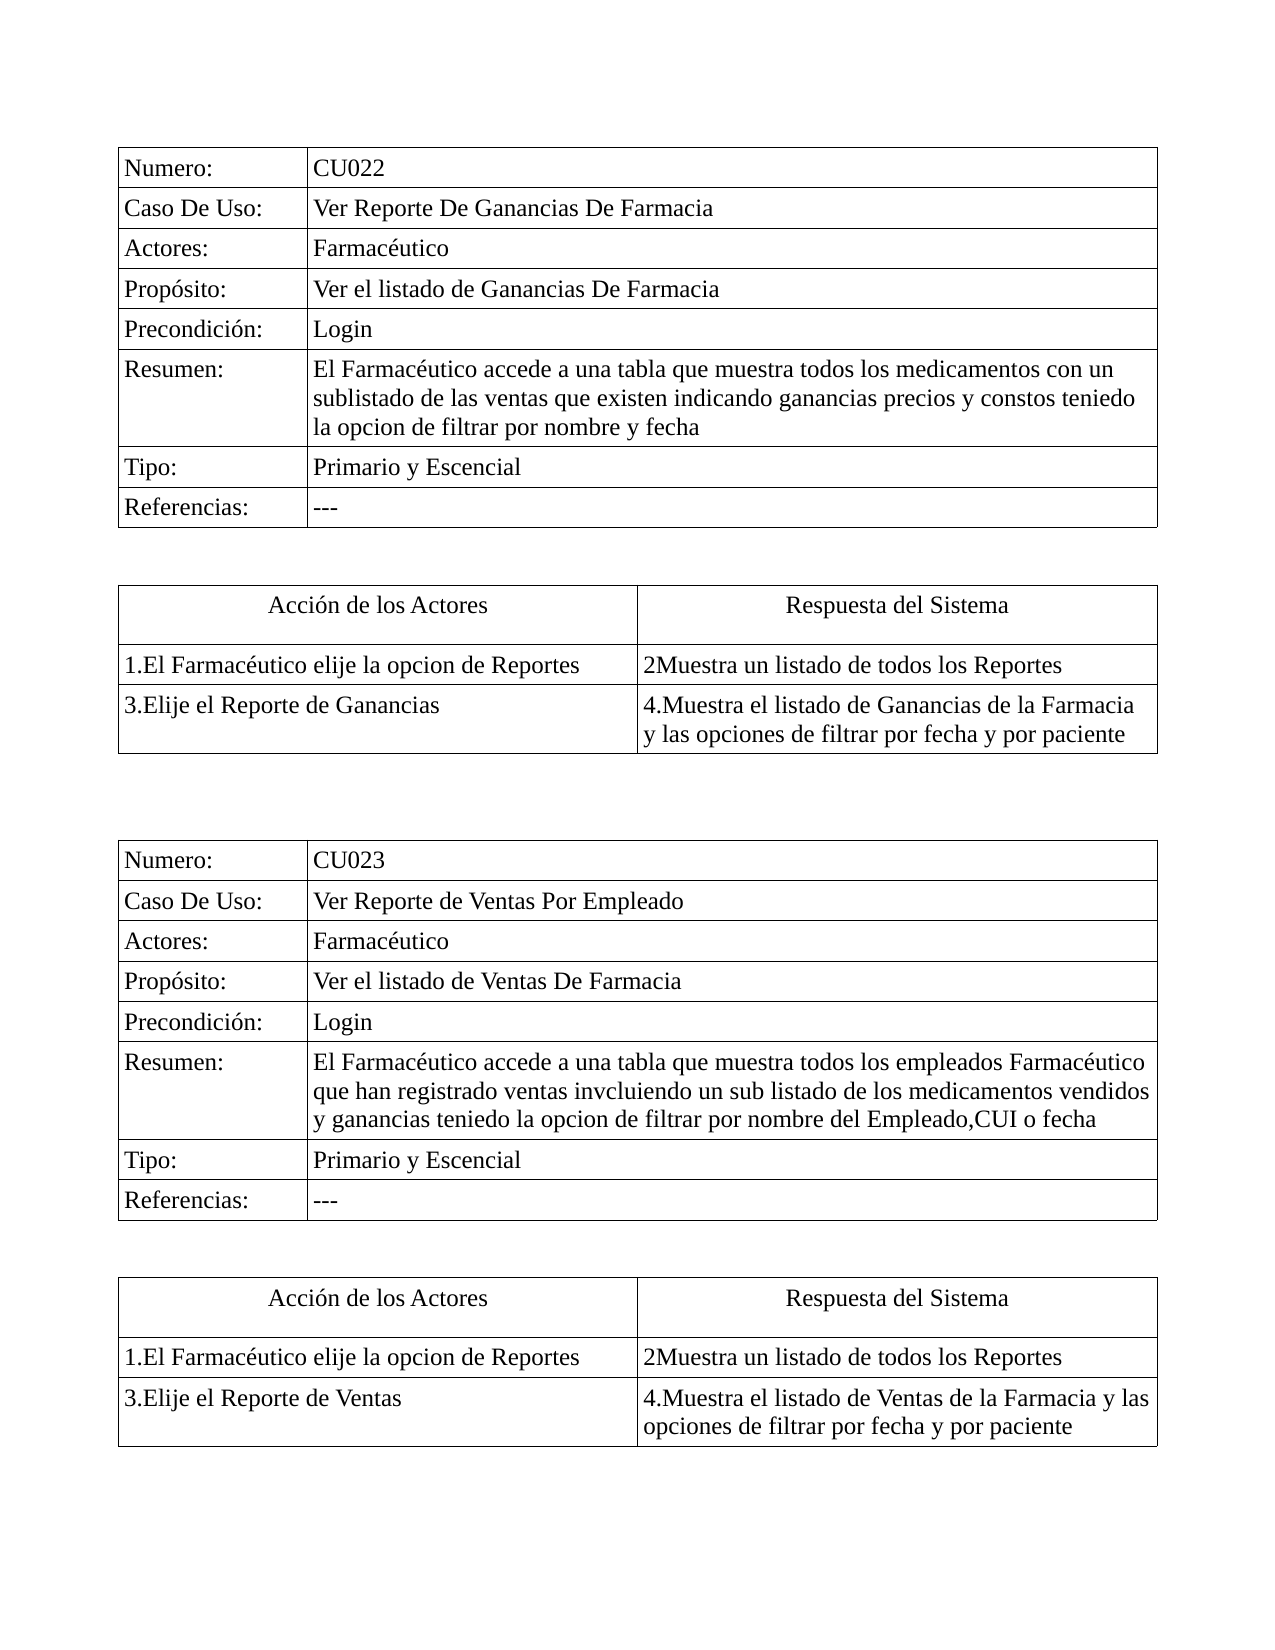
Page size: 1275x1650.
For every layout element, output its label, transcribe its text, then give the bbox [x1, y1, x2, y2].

table_cell Caso De Uso: [119, 881, 307, 920]
table_header Acción de los Actores [119, 586, 637, 644]
table_cell --- [308, 1180, 1157, 1219]
table_cell Primario y Escencial [308, 447, 1157, 487]
table_header Respuesta del Sistema [638, 586, 1157, 644]
table_cell El Farmacéutico accede a una tabla que muestra todos los empleados Farmacéutico que han registrado ventas invcluiendo un sub listado de los medicamentos vendidos y ganancias teniedo la opcion de filtrar por nombre del Empleado,CUI o fecha [308, 1042, 1157, 1139]
table_cell Resumen: [119, 1042, 307, 1139]
table_cell Referencias: [119, 488, 307, 527]
table_cell Precondición: [119, 309, 307, 348]
table_cell 1.El Farmacéutico elije la opcion de Reportes [119, 645, 637, 684]
table_cell Caso De Uso: [119, 188, 307, 227]
table_cell Ver Reporte de Ventas Por Empleado [308, 881, 1157, 920]
table_cell Login [308, 1002, 1157, 1041]
table_cell 2Muestra un listado de todos los Reportes [638, 1338, 1157, 1377]
table_cell 3.Elije el Reporte de Ventas [119, 1378, 637, 1446]
table_cell 3.Elije el Reporte de Ganancias [119, 685, 637, 753]
table_cell Tipo: [119, 447, 307, 487]
table_header CU022 [308, 148, 1157, 187]
table_cell Ver el listado de Ganancias De Farmacia [308, 269, 1157, 308]
table_cell Propósito: [119, 269, 307, 308]
table_cell Farmacéutico [308, 921, 1157, 961]
table_cell Farmacéutico [308, 229, 1157, 268]
table_cell --- [308, 488, 1157, 527]
table_cell Tipo: [119, 1140, 307, 1179]
table_cell El Farmacéutico accede a una tabla que muestra todos los medicamentos con un sublistado de las ventas que existen indicando ganancias precios y constos teniedo la opcion de filtrar por nombre y fecha [308, 350, 1157, 446]
table_cell Login [308, 309, 1157, 348]
table_cell Referencias: [119, 1180, 307, 1219]
table_cell 1.El Farmacéutico elije la opcion de Reportes [119, 1338, 637, 1377]
table_header Numero: [119, 148, 307, 187]
table_header Acción de los Actores [119, 1278, 637, 1337]
table_cell 4.Muestra el listado de Ventas de la Farmacia y las opciones de filtrar por fecha y por paciente [638, 1378, 1157, 1446]
table_cell Actores: [119, 921, 307, 961]
table_cell Propósito: [119, 962, 307, 1001]
table_cell 4.Muestra el listado de Ganancias de la Farmacia y las opciones de filtrar por fecha y por paciente [638, 685, 1157, 753]
table_cell Actores: [119, 229, 307, 268]
table_header Numero: [119, 841, 307, 880]
table_header CU023 [308, 841, 1157, 880]
table_cell 2Muestra un listado de todos los Reportes [638, 645, 1157, 684]
table_cell Precondición: [119, 1002, 307, 1041]
table_header Respuesta del Sistema [638, 1278, 1157, 1337]
table_cell Primario y Escencial [308, 1140, 1157, 1179]
table_cell Ver el listado de Ventas De Farmacia [308, 962, 1157, 1001]
table_cell Resumen: [119, 350, 307, 446]
table_cell Ver Reporte De Ganancias De Farmacia [308, 188, 1157, 227]
